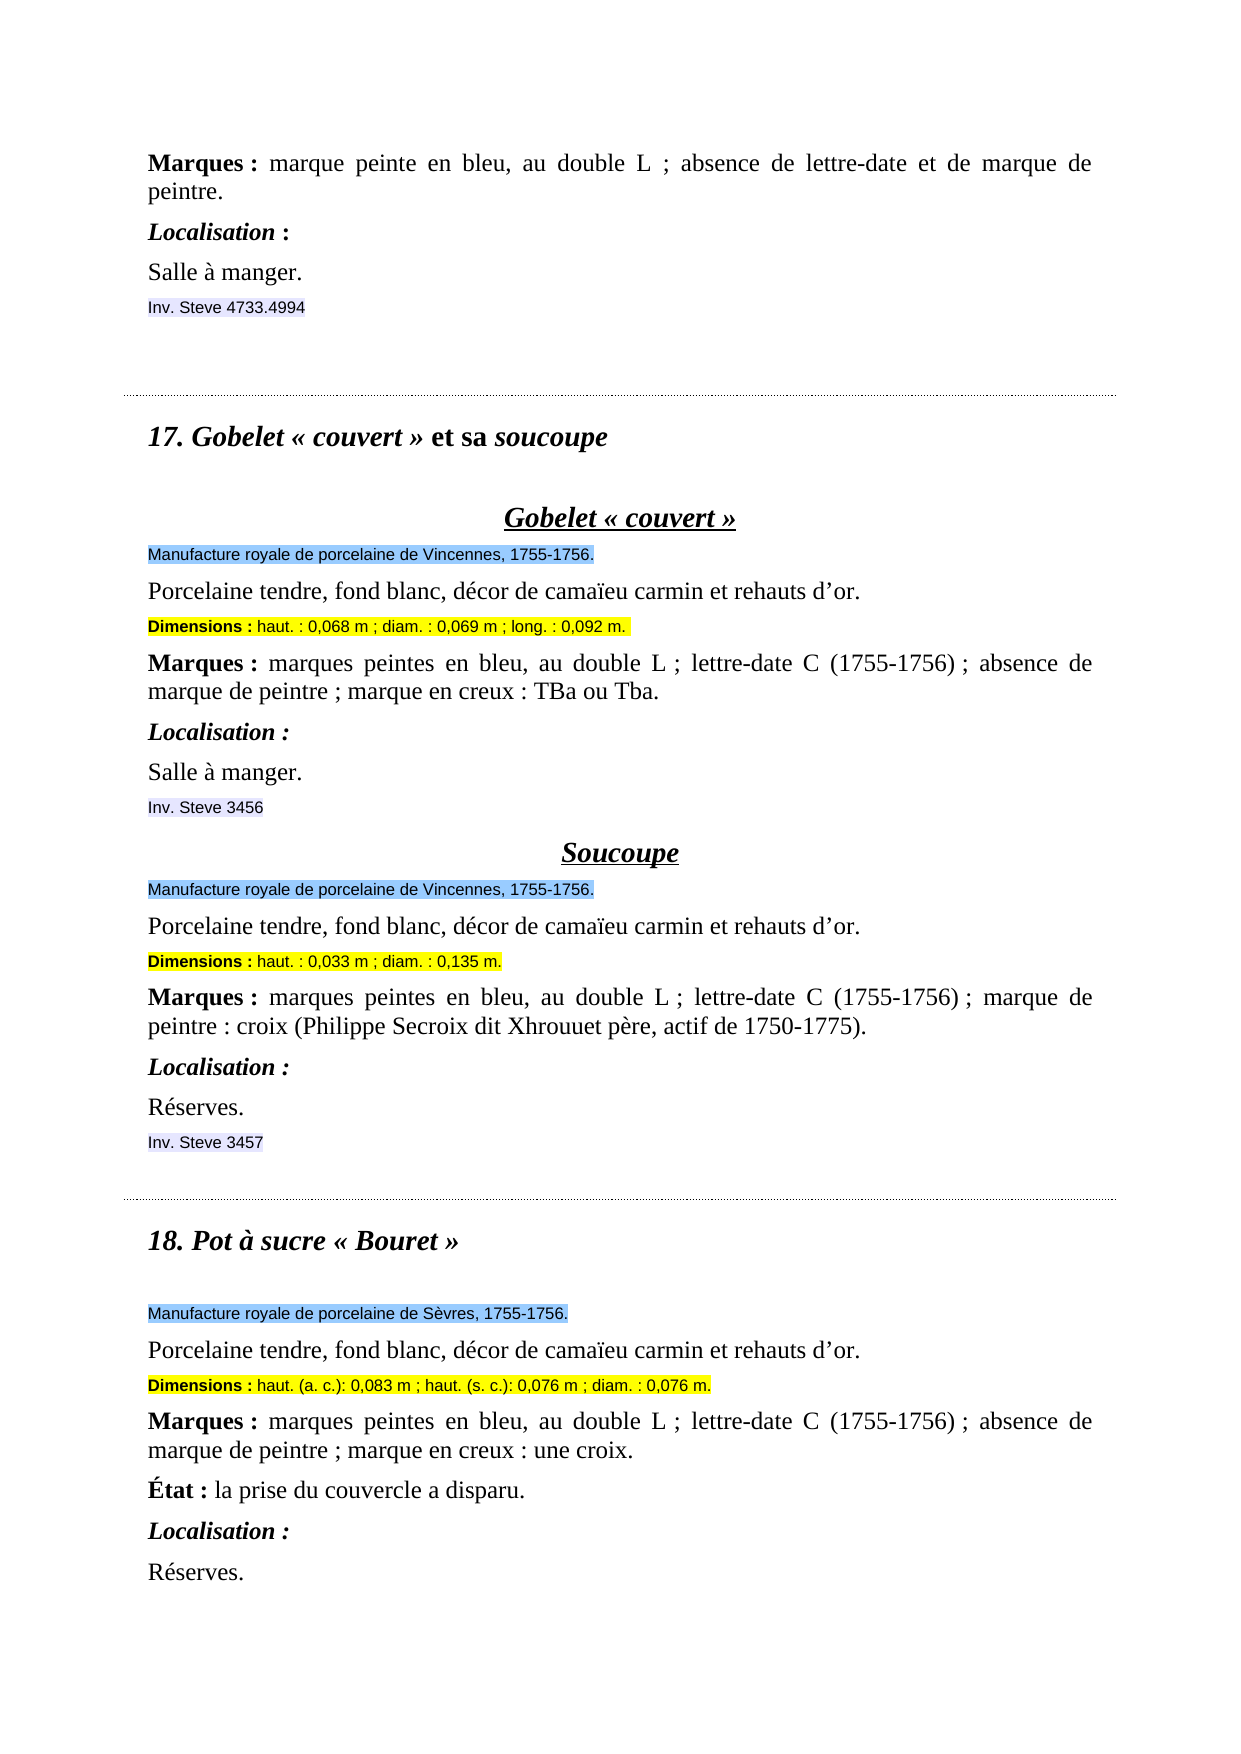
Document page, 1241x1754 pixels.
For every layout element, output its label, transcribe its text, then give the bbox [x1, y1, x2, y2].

subtitle Gobelet « couvert » [148, 500, 1093, 533]
subtitle Pot à sucre « Bouret » [124, 1199, 1116, 1280]
text Inv. Steve 4733.4994 [305, 298, 1093, 317]
text Localisation : [148, 1516, 1093, 1545]
text Marques : marques peintes en bleu, au double L ; lettre-date C (1755-1756) ; marque de peintre : croix (Philippe Secroix dit Xhrouuet père, actif de 1750-1775). [148, 982, 1093, 1040]
subtitle Gobelet « couvert » et sa soucoupe [124, 395, 1116, 476]
text Dimensions : haut. (a. c.): 0,083 m ; haut. (s. c.): 0,076 m ; diam. : 0,076 m. [711, 1375, 1093, 1394]
text Dimensions : haut. : 0,068 m ; diam. : 0,069 m ; long. : 0,092 m. [631, 617, 1093, 636]
text Dimensions : haut. : 0,033 m ; diam. : 0,135 m. [502, 952, 1093, 971]
text Marques : marques peintes en bleu, au double L ; lettre-date C (1755-1756) ; absence de marque de peintre ; marque en creux : TBa ou Tba. [148, 648, 1093, 705]
text Manufacture royale de porcelaine de Sèvres, 1755-1756. [568, 1304, 1093, 1323]
text Porcelaine tendre, fond blanc, décor de camaïeu carmin et rehauts d’or. [148, 576, 1093, 605]
text Salle à manger. [148, 257, 1093, 286]
text Manufacture royale de porcelaine de Vincennes, 1755-1756. [594, 880, 1093, 899]
text Marques : marque peinte en bleu, au double L ; absence de lettre-date et de marque de peintre. [148, 148, 1093, 205]
text Manufacture royale de porcelaine de Vincennes, 1755-1756. [594, 545, 1093, 564]
text Porcelaine tendre, fond blanc, décor de camaïeu carmin et rehauts d’or. [148, 1335, 1093, 1363]
text Localisation : [148, 217, 1093, 246]
text Réserves. [148, 1092, 1093, 1121]
text Réserves. [148, 1557, 1093, 1585]
text État : la prise du couvercle a disparu. [148, 1476, 1093, 1504]
text Porcelaine tendre, fond blanc, décor de camaïeu carmin et rehauts d’or. [148, 911, 1093, 940]
text Localisation : [148, 717, 1093, 746]
text Localisation : [148, 1052, 1093, 1081]
text Marques : marques peintes en bleu, au double L ; lettre-date C (1755-1756) ; absence de marque de peintre ; marque en creux : une croix. [148, 1406, 1093, 1464]
subtitle Soucoupe [148, 835, 1093, 868]
text Inv. Steve 3456 [263, 798, 1093, 817]
text Inv. Steve 3457 [263, 1133, 1093, 1152]
text Salle à manger. [148, 757, 1093, 786]
